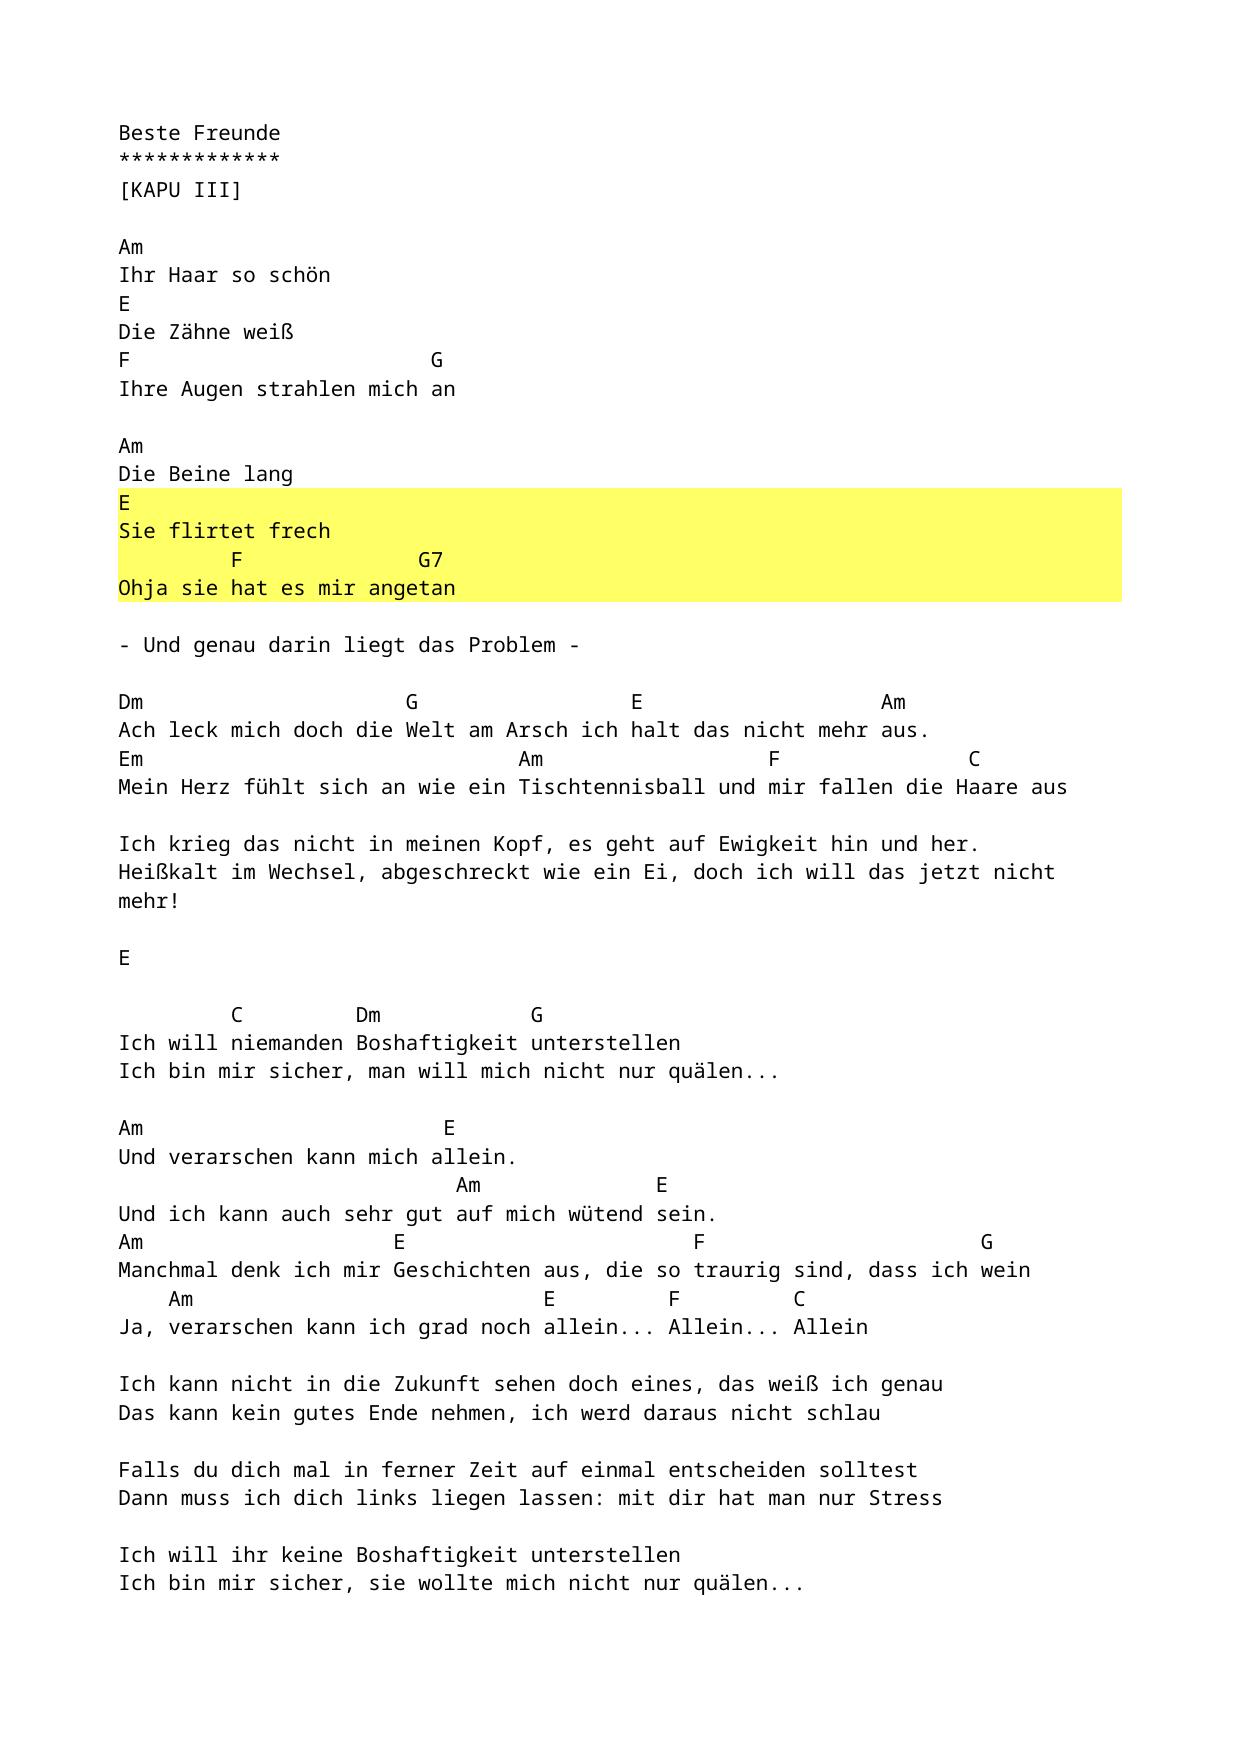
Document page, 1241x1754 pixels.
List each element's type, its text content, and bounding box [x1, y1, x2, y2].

text F G [118, 346, 1122, 374]
text Falls du dich mal in ferner Zeit auf einmal entscheiden solltest [118, 1455, 1122, 1483]
text E [118, 943, 1122, 971]
text Ich bin mir sicher, man will mich nicht nur quälen... [118, 1057, 1122, 1085]
text E [118, 488, 1122, 516]
text Mein Herz fühlt sich an wie ein Tischtennisball und mir fallen die Haare aus [118, 772, 1122, 801]
text F G7 [118, 545, 1122, 573]
text Am E F G [118, 1227, 1122, 1256]
text Sie flirtet frech [118, 516, 1122, 545]
text ************* [118, 147, 1122, 175]
text Am E [118, 1170, 1122, 1199]
text Ihre Augen strahlen mich an [118, 374, 1122, 402]
text Ich will ihr keine Boshaftigkeit unterstellen [118, 1540, 1122, 1568]
text Das kann kein gutes Ende nehmen, ich werd daraus nicht schlau [118, 1398, 1122, 1426]
text Beste Freunde [118, 118, 1122, 147]
text Ich kann nicht in die Zukunft sehen doch eines, das weiß ich genau [118, 1369, 1122, 1398]
text C Dm G [118, 1000, 1122, 1028]
text Am [118, 232, 1122, 260]
text Em Am F C [118, 744, 1122, 772]
text Ihr Haar so schön [118, 260, 1122, 289]
text Am [118, 431, 1122, 459]
text Dann muss ich dich links liegen lassen: mit dir hat man nur Stress [118, 1483, 1122, 1512]
text Die Beine lang [118, 459, 1122, 488]
text Ohja sie hat es mir angetan [118, 573, 1122, 602]
text Ich bin mir sicher, sie wollte mich nicht nur quälen... [118, 1568, 1122, 1597]
text Heißkalt im Wechsel, abgeschreckt wie ein Ei, doch ich will das jetzt nicht mehr! [118, 857, 1122, 914]
text - Und genau darin liegt das Problem - [118, 630, 1122, 658]
text E [118, 289, 1122, 317]
text Und ich kann auch sehr gut auf mich wütend sein. [118, 1199, 1122, 1227]
text Dm G E Am [118, 687, 1122, 715]
text Und verarschen kann mich allein. [118, 1142, 1122, 1170]
text Ja, verarschen kann ich grad noch allein... Allein... Allein [118, 1312, 1122, 1341]
text Die Zähne weiß [118, 317, 1122, 346]
text Ich will niemanden Boshaftigkeit unterstellen [118, 1028, 1122, 1057]
text [KAPU III] [118, 175, 1122, 203]
text Ich krieg das nicht in meinen Kopf, es geht auf Ewigkeit hin und her. [118, 829, 1122, 857]
text Am E [118, 1113, 1122, 1142]
text Manchmal denk ich mir Geschichten aus, die so traurig sind, dass ich wein [118, 1256, 1122, 1284]
text Am E F C [118, 1284, 1122, 1312]
text Ach leck mich doch die Welt am Arsch ich halt das nicht mehr aus. [118, 715, 1122, 744]
